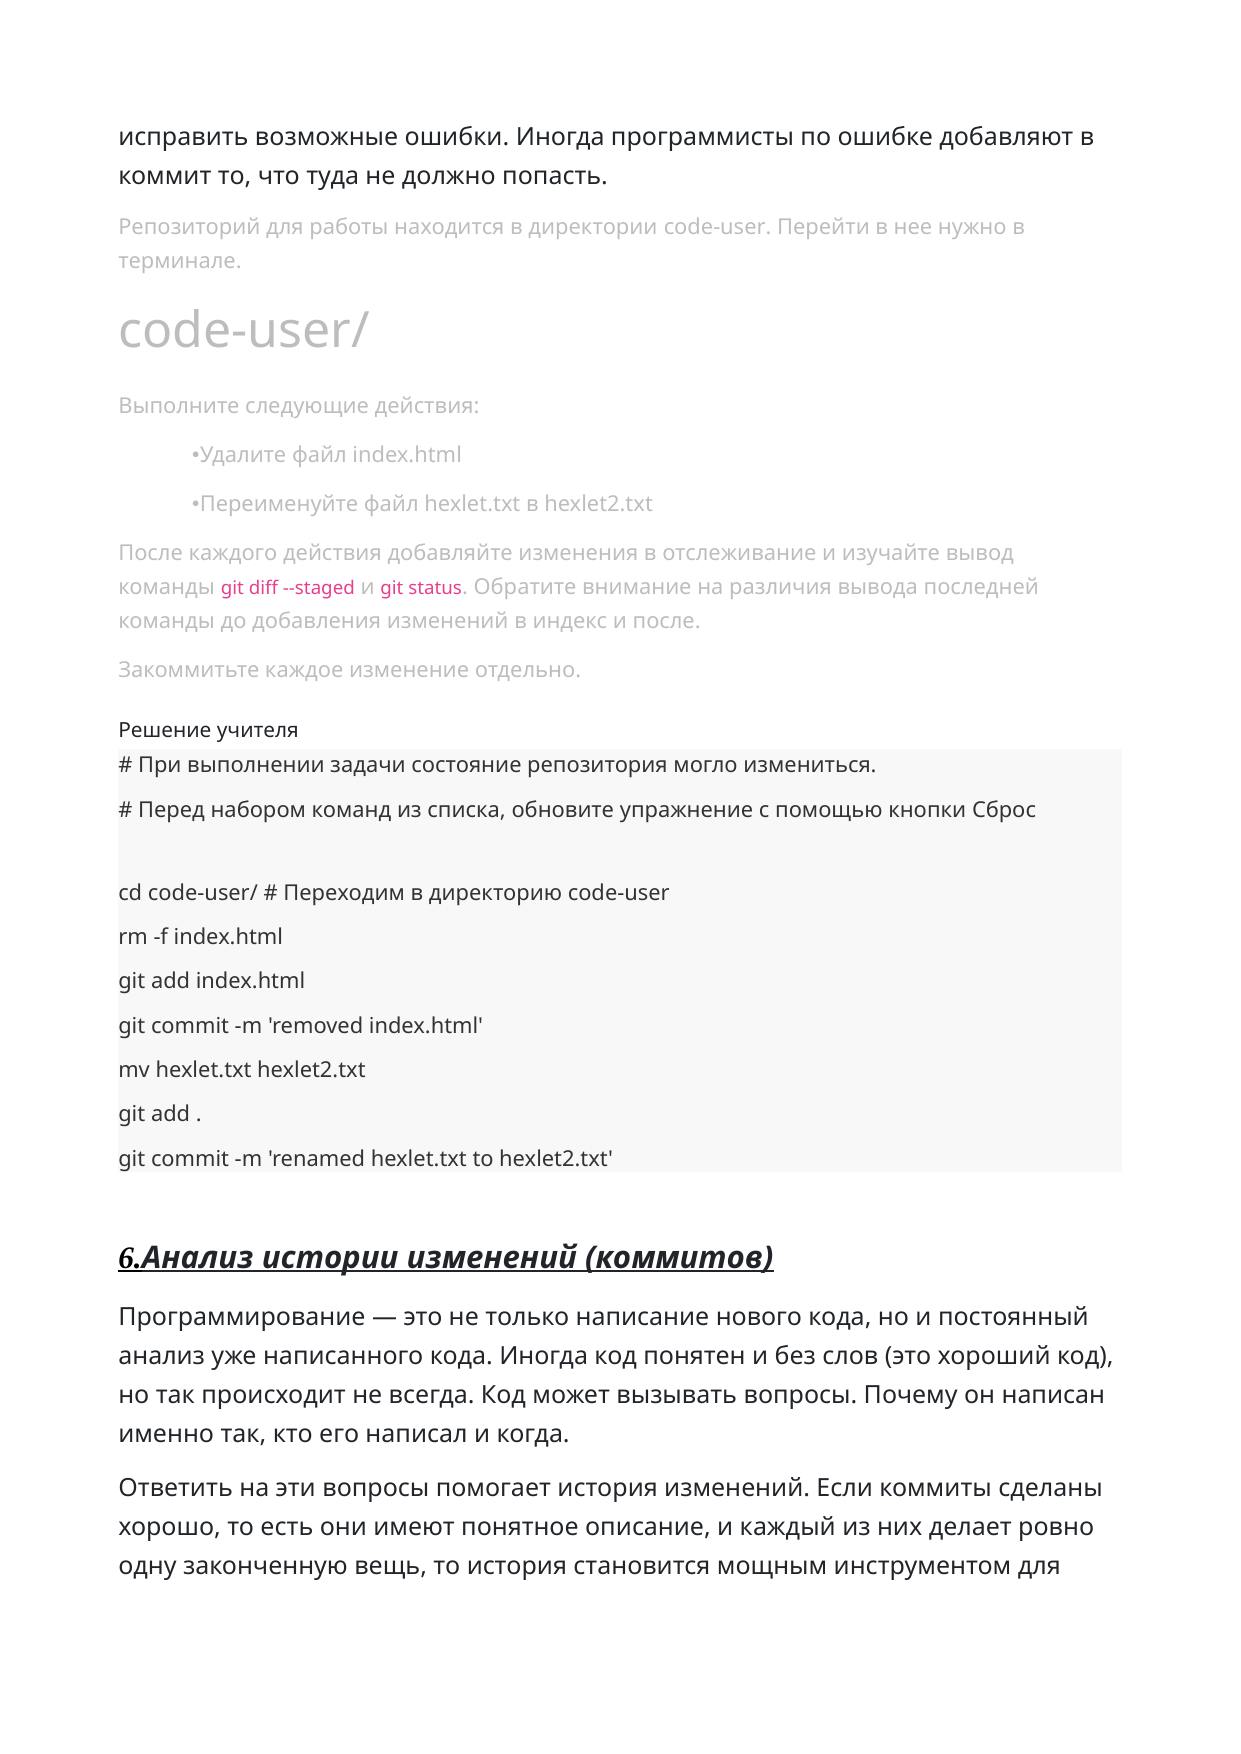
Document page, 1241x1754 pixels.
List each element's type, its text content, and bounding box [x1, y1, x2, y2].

text cd code-user/ # Переходим в директорию code-user [118, 876, 1122, 906]
text # При выполнении задачи состояние репозитория могло измениться. [118, 749, 1122, 779]
list Переименуйте файл hexlet.txt в hexlet2.txt [118, 488, 1122, 517]
text Программирование — это не только написание нового кода, но и постоянный анализ уже написанного кода. Иногда код понятен и без слов (это хороший код), но так происходит не всегда. Код может вызывать вопросы. Почему он написан именно так, кто его написал и когда. [118, 1298, 1122, 1450]
list Удалите файл index.html [118, 439, 1122, 469]
subtitle Решение учителя [118, 715, 1122, 743]
text Выполните следующие действия: [118, 390, 1122, 420]
text Репозиторий для работы находится в директории code-user. Перейти в нее нужно в терминале. [118, 211, 1122, 275]
text Ответить на эти вопросы помогает история изменений. Если коммиты сделаны хорошо, то есть они имеют понятное описание, и каждый из них делает ровно одну законченную вещь, то история становится мощным инструментом для [118, 1469, 1122, 1582]
text # Перед набором команд из списка, обновите упражнение с помощью кнопки Сброс [118, 794, 1122, 824]
text git add . [118, 1098, 1122, 1128]
text исправить возможные ошибки. Иногда программисты по ошибке добавляют в коммит то, что туда не должно попасть. [118, 118, 1122, 191]
text rm -f index.html [118, 921, 1122, 951]
text После каждого действия добавляйте изменения в отслеживание и изучайте вывод команды git diff --staged и git status. Обратите внимание на различия вывода последней команды до добавления изменений в индекс и после. [118, 536, 1122, 634]
text 6.Анализ истории изменений (коммитов) [118, 1235, 1122, 1277]
text git commit -m 'renamed hexlet.txt to hexlet2.txt' [118, 1143, 1122, 1172]
text git commit -m 'removed index.html' [118, 1009, 1122, 1039]
text git add index.html [118, 965, 1122, 995]
text Закоммитьте каждое изменение отдельно. [118, 653, 1122, 683]
subtitle code-user/ [118, 294, 1122, 362]
text mv hexlet.txt hexlet2.txt [118, 1054, 1122, 1084]
